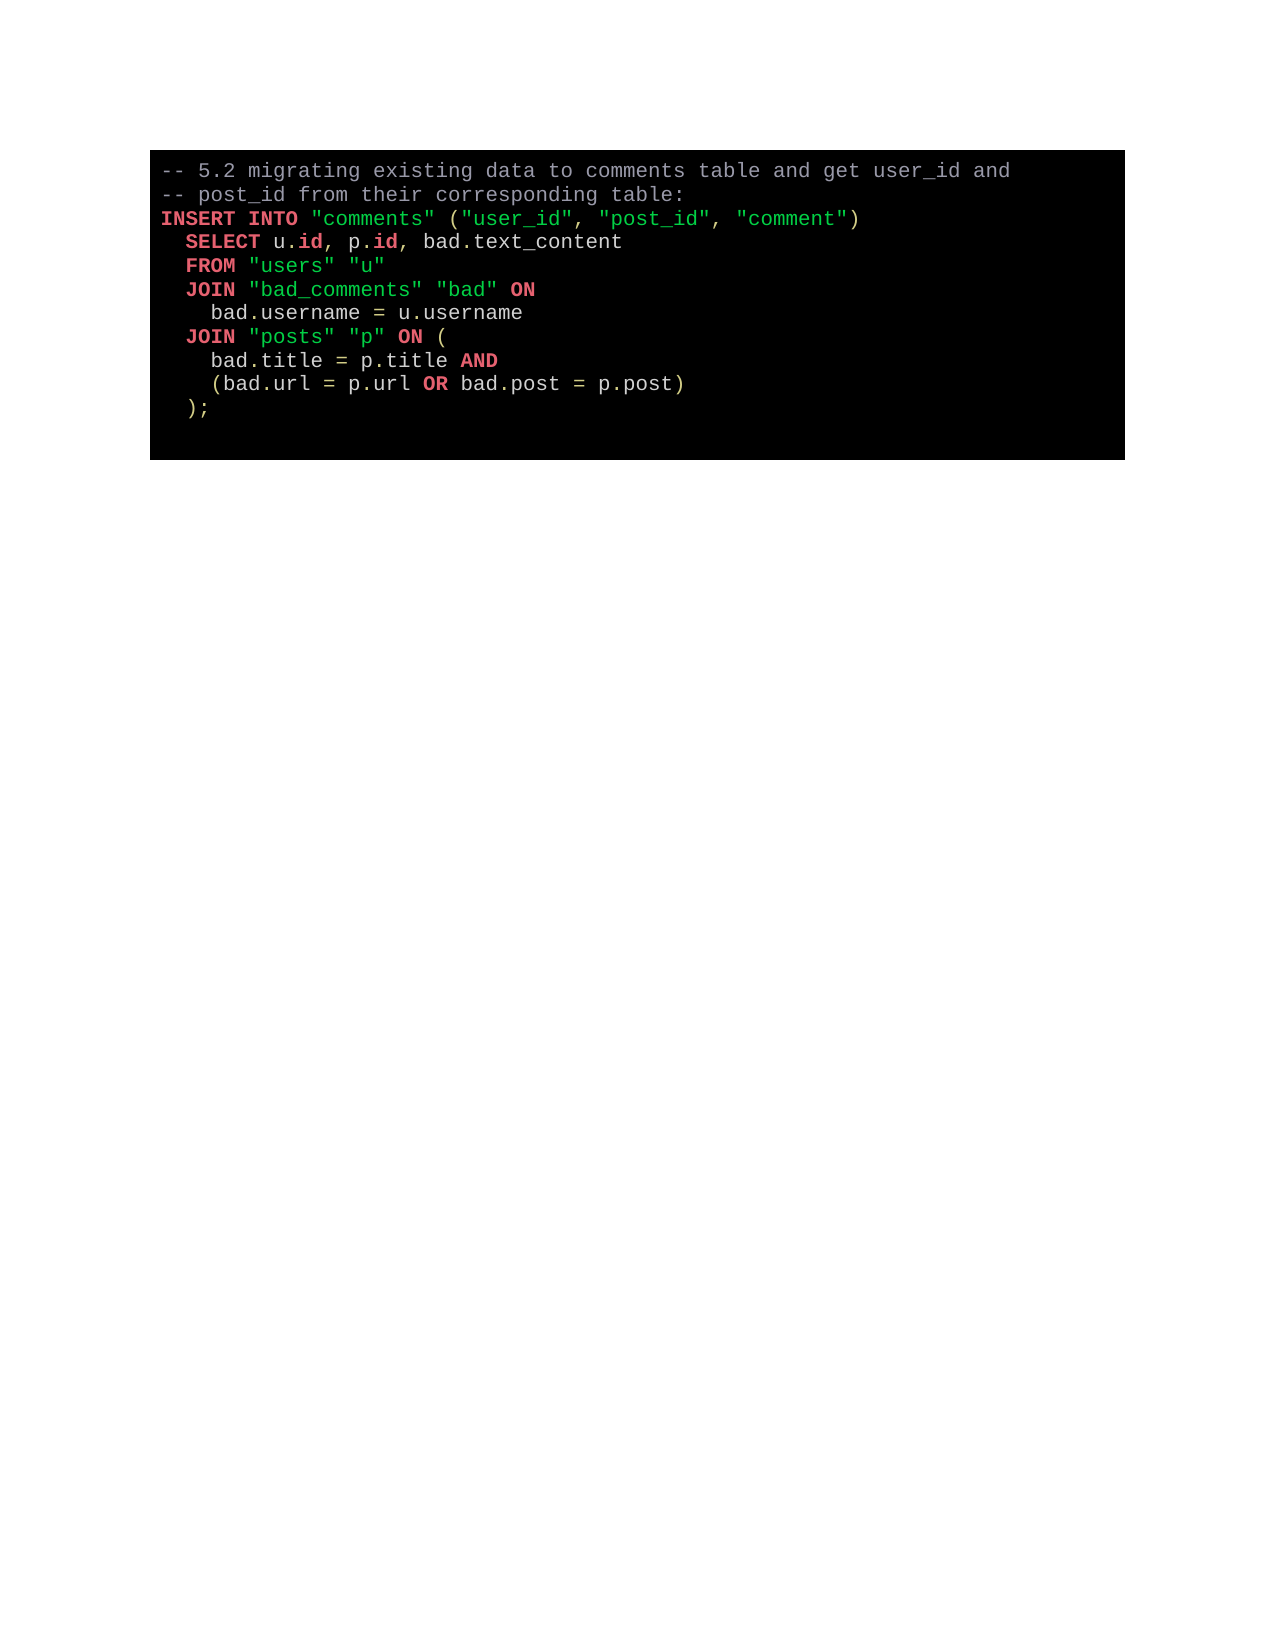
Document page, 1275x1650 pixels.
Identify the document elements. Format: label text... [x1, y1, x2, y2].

table_header -- 5.2 migrating existing data to comments table and get user_id and -- post_id from their corresponding table: INSERT INTO "comments" ("user_id", "post_id", "comment") SELECT u.id, p.id, bad.text_content FROM "users" "u" JOIN "bad_comments" "bad" ON bad.username = u.username JOIN "posts" "p" ON ( bad.title = p.title AND (bad.url = p.url OR bad.post = p.post) ); [150, 150, 1125, 460]
